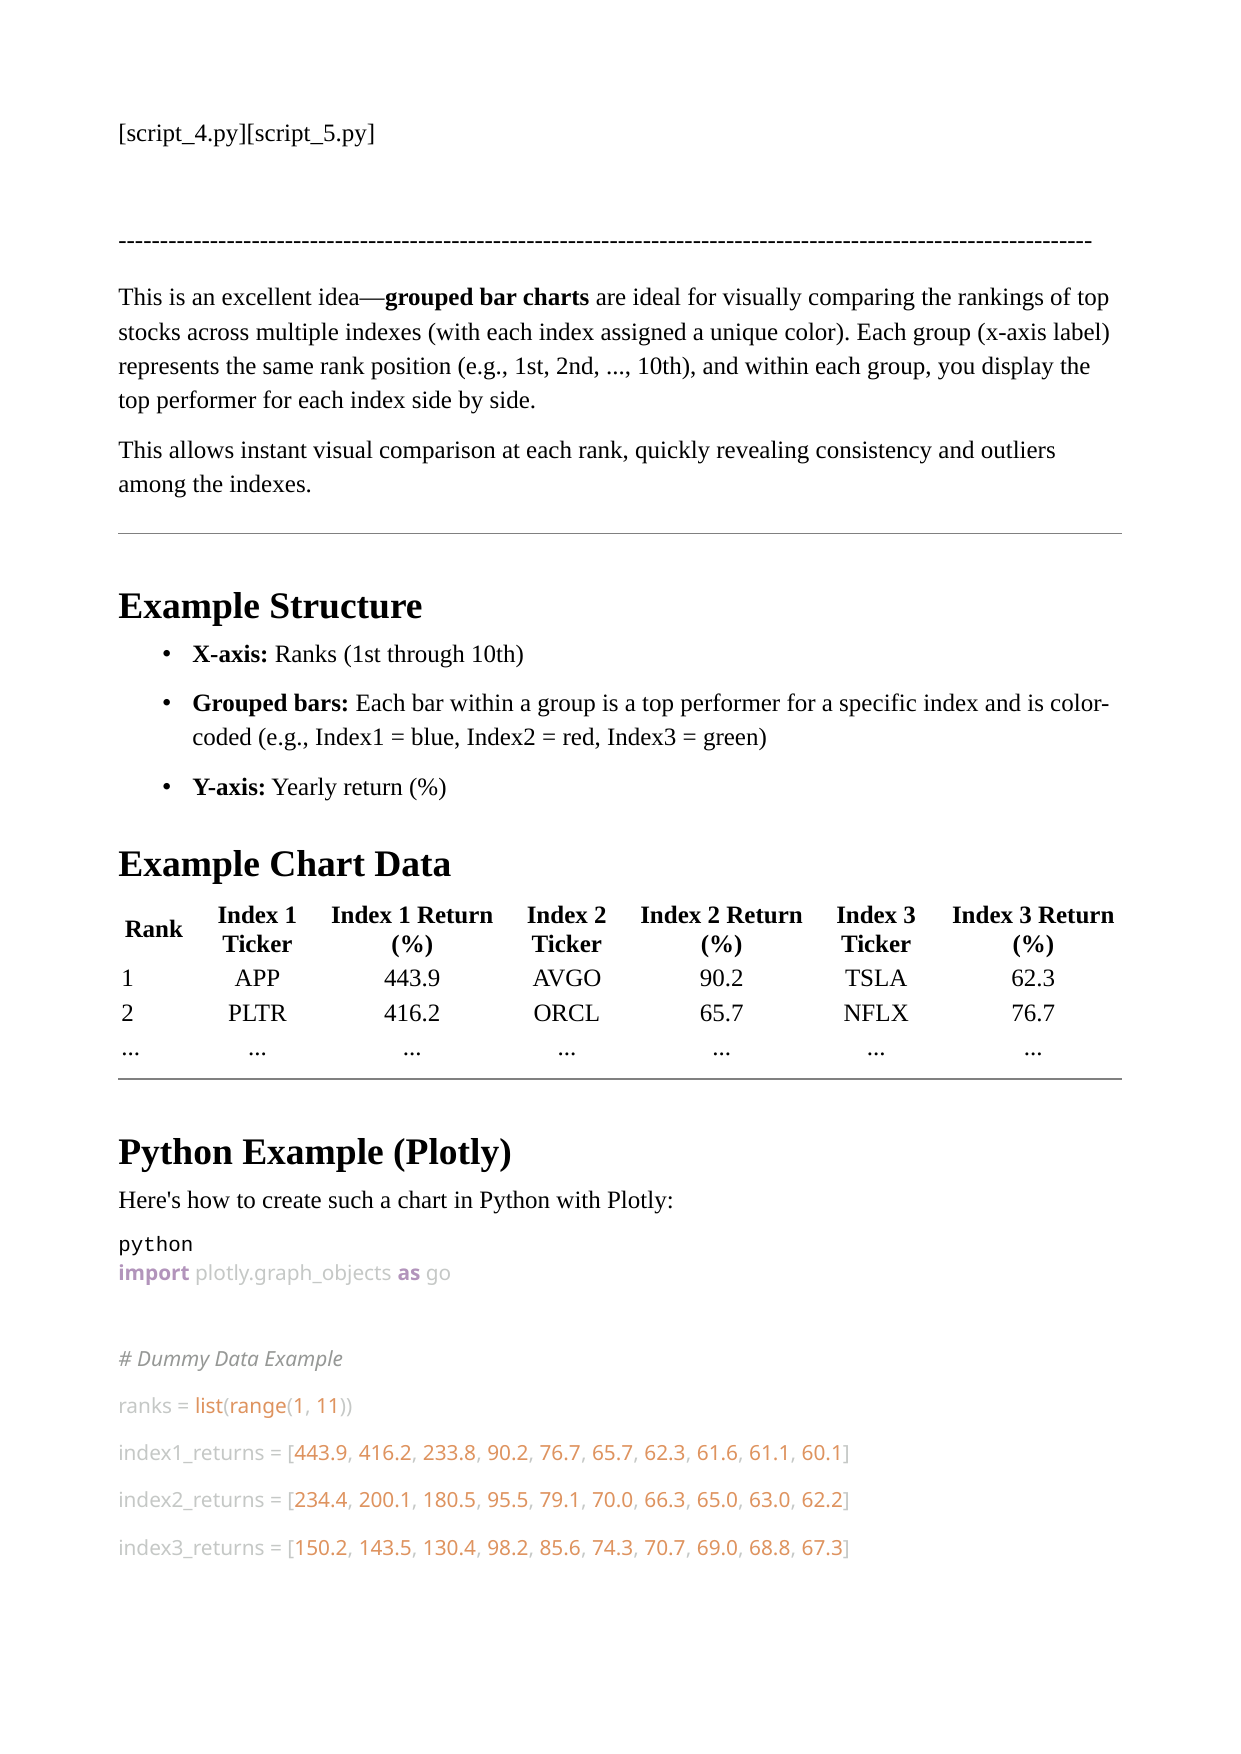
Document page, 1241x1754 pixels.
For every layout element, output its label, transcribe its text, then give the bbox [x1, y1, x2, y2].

text Here's how to create such a chart in Python with Plotly: [118, 1185, 1122, 1214]
table_header Index 3 Return (%) [944, 897, 1122, 960]
table_cell ORCL [499, 995, 635, 1029]
table_cell ... [189, 1030, 325, 1064]
list Grouped bars: Each bar within a group is a top performer for a specific index and is color-coded (e.g., Index1 = blue, Index2 = red, Index3 = green) [162, 688, 1122, 751]
table_header Index 2 Ticker [499, 897, 635, 960]
subtitle Python Example (Plotly) [118, 1129, 1122, 1172]
table_cell ... [635, 1030, 808, 1064]
table_cell 65.7 [635, 995, 808, 1029]
table_cell ... [325, 1030, 498, 1064]
text index2_returns = [234.4, 200.1, 180.5, 95.5, 79.1, 70.0, 66.3, 65.0, 63.0, 62.2] [118, 1486, 1122, 1514]
table_cell 416.2 [325, 995, 498, 1029]
list X-axis: Ranks (1st through 10th) [162, 639, 1122, 668]
text python [118, 1234, 1122, 1258]
table_cell 76.7 [944, 995, 1122, 1029]
table_cell ... [118, 1030, 189, 1064]
table_cell PLTR [189, 995, 325, 1029]
table_cell NFLX [808, 995, 944, 1029]
table_cell AVGO [499, 960, 635, 995]
text index3_returns = [150.2, 143.5, 130.4, 98.2, 85.6, 74.3, 70.7, 69.0, 68.8, 67.3] [118, 1533, 1122, 1561]
text index1_returns = [443.9, 416.2, 233.8, 90.2, 76.7, 65.7, 62.3, 61.6, 61.1, 60.1] [118, 1438, 1122, 1467]
text [script_4.py][script_5.py] [118, 118, 1122, 147]
text This allows instant visual comparison at each rank, quickly revealing consistency and outliers among the indexes. [118, 435, 1122, 498]
table_header Index 1 Return (%) [325, 897, 498, 960]
text --------------------------------------------------------------------------------------------------------------------- [118, 225, 1122, 253]
table_header Index 1 Ticker [189, 897, 325, 960]
table_cell ... [944, 1030, 1122, 1064]
table_header Rank [118, 897, 189, 960]
subtitle Example Structure [118, 583, 1122, 626]
table_cell 443.9 [325, 960, 498, 995]
text import plotly.graph_objects as go [118, 1258, 1122, 1286]
table_cell ... [808, 1030, 944, 1064]
text # Dummy Data Example [118, 1344, 1122, 1372]
subtitle Example Chart Data [118, 841, 1122, 884]
table_cell 90.2 [635, 960, 808, 995]
table_header Index 3 Ticker [808, 897, 944, 960]
table_cell ... [499, 1030, 635, 1064]
table_cell APP [189, 960, 325, 995]
list Y-axis: Yearly return (%) [162, 772, 1122, 800]
table_cell 62.3 [944, 960, 1122, 995]
table_cell TSLA [808, 960, 944, 995]
text ranks = list(range(1, 11)) [118, 1391, 1122, 1419]
table_cell 1 [118, 960, 189, 995]
table_header Index 2 Return (%) [635, 897, 808, 960]
text This is an excellent idea—grouped bar charts are ideal for visually comparing the rankings of top stocks across multiple indexes (with each index assigned a unique color). Each group (x-axis label) represents the same rank position (e.g., 1st, 2nd, ..., 10th), and within each group, you display the top performer for each index side by side. [118, 282, 1122, 414]
table_cell 2 [118, 995, 189, 1029]
